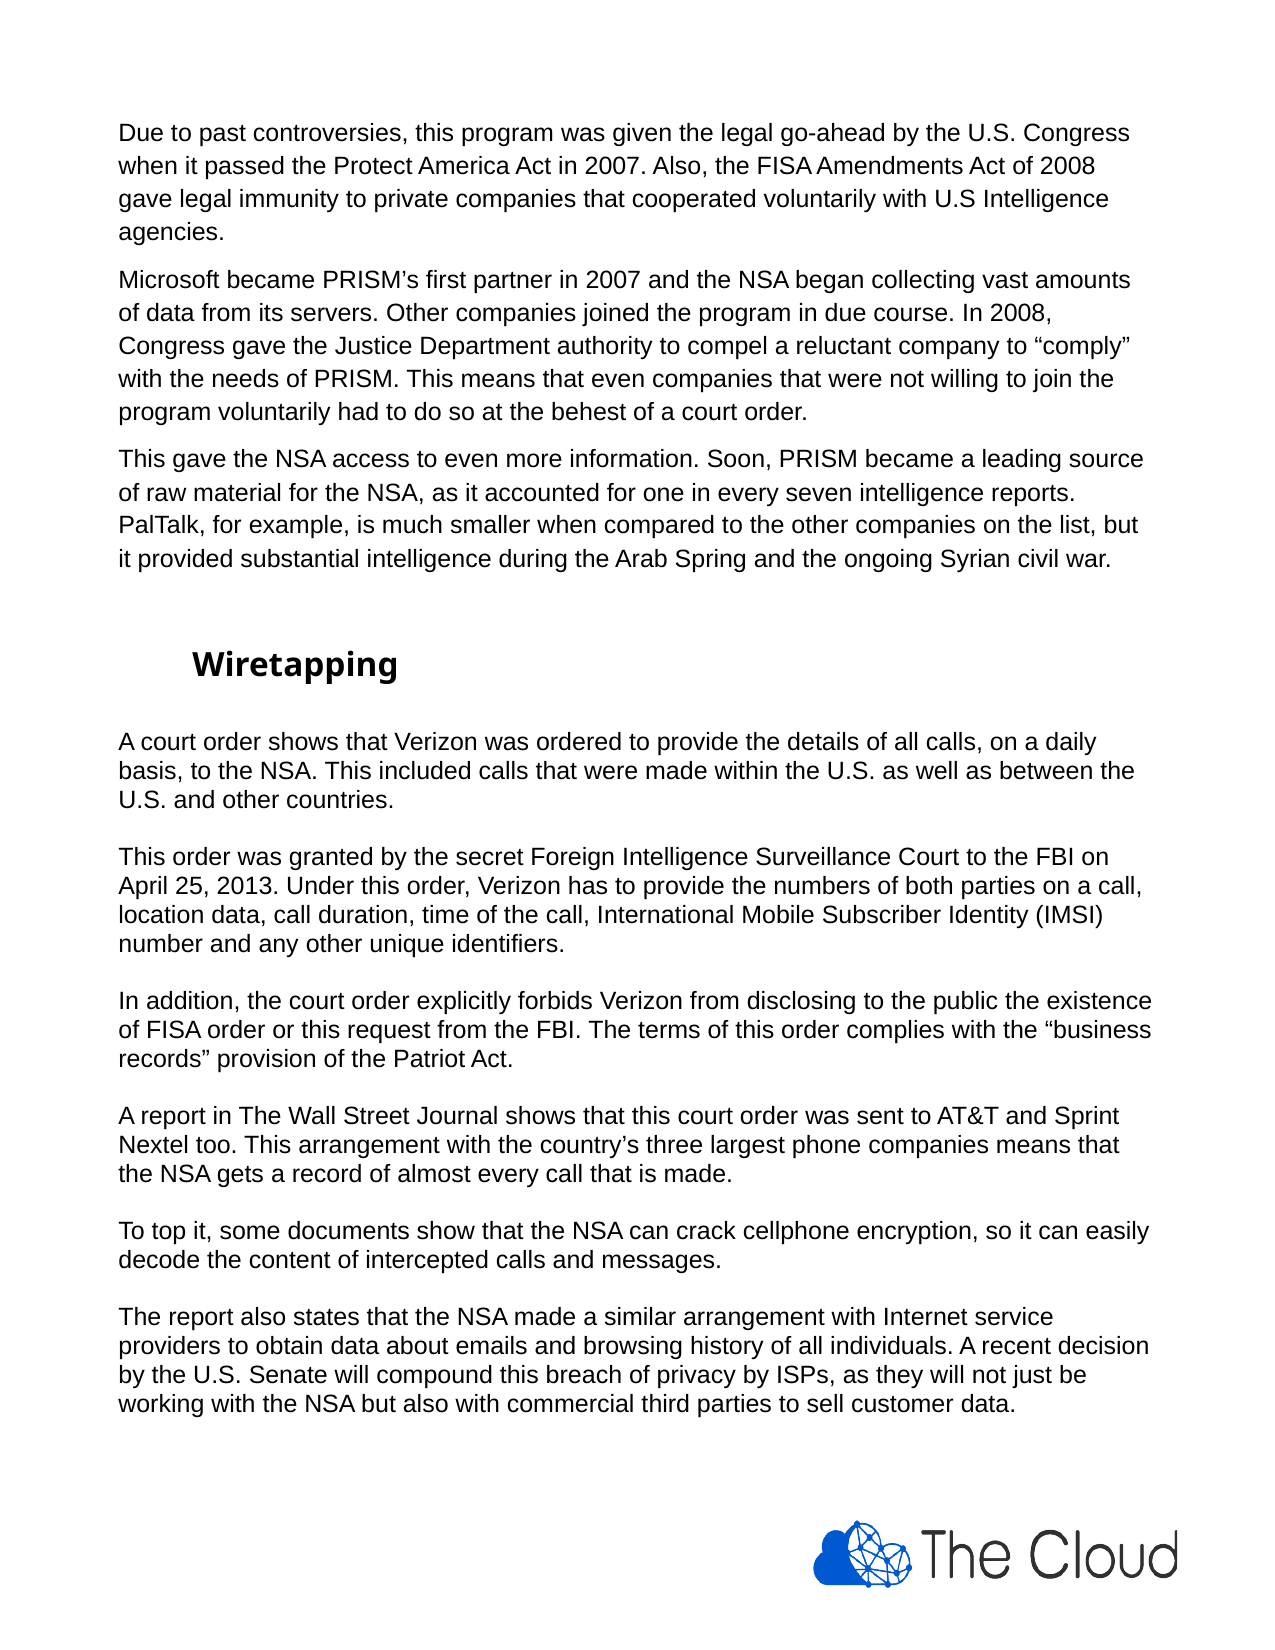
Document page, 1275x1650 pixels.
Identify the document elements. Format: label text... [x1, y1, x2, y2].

picture [813, 1520, 1178, 1588]
subtitle Wiretapping [118, 641, 1157, 686]
text This gave the NSA access to even more information. Soon, PRISM became a leading source of raw material for the NSA, as it accounted for one in every seven intelligence reports. PalTalk, for example, is much smaller when compared to the other companies on the list, but it provided substantial intelligence during the Arab Spring and the ongoing Syrian civil war. [118, 444, 1157, 572]
text The report also states that the NSA made a similar arrangement with Internet service providers to obtain data about emails and browsing history of all individuals. A recent decision by the U.S. Senate will compound this breach of privacy by ISPs, as they will not just be working with the NSA but also with commercial third parties to sell customer data. [118, 1302, 1157, 1417]
text In addition, the court order explicitly forbids Verizon from disclosing to the public the existence of FISA order or this request from the FBI. The terms of this order complies with the “business records” provision of the Patriot Act. [118, 986, 1157, 1072]
text This order was granted by the secret Foreign Intelligence Surveillance Court to the FBI on April 25, 2013. Under this order, Verizon has to provide the numbers of both parties on a call, location data, call duration, time of the call, International Mobile Subscriber Identity (IMSI) number and any other unique identifiers. [118, 842, 1157, 957]
text Due to past controversies, this program was given the legal go-ahead by the U.S. Congress when it passed the Protect America Act in 2007. Also, the FISA Amendments Act of 2008 gave legal immunity to private companies that cooperated voluntarily with U.S Intelligence agencies. [118, 118, 1157, 246]
text A court order shows that Verizon was ordered to provide the details of all calls, on a daily basis, to the NSA. This included calls that were made within the U.S. as well as between the U.S. and other countries. [118, 727, 1157, 814]
text Microsoft became PRISM’s first partner in 2007 and the NSA began collecting vast amounts of data from its servers. Other companies joined the program in due course. In 2008, Congress gave the Justice Department authority to compel a reluctant company to “comply” with the needs of PRISM. This means that even companies that were not willing to join the program voluntarily had to do so at the behest of a court order. [118, 265, 1157, 426]
text A report in The Wall Street Journal shows that this court order was sent to AT&T and Sprint Nextel too. This arrangement with the country’s three largest phone companies means that the NSA gets a record of almost every call that is made. [118, 1101, 1157, 1187]
text To top it, some documents show that the NSA can crack cellphone encryption, so it can easily decode the content of intercepted calls and messages. [118, 1216, 1157, 1274]
